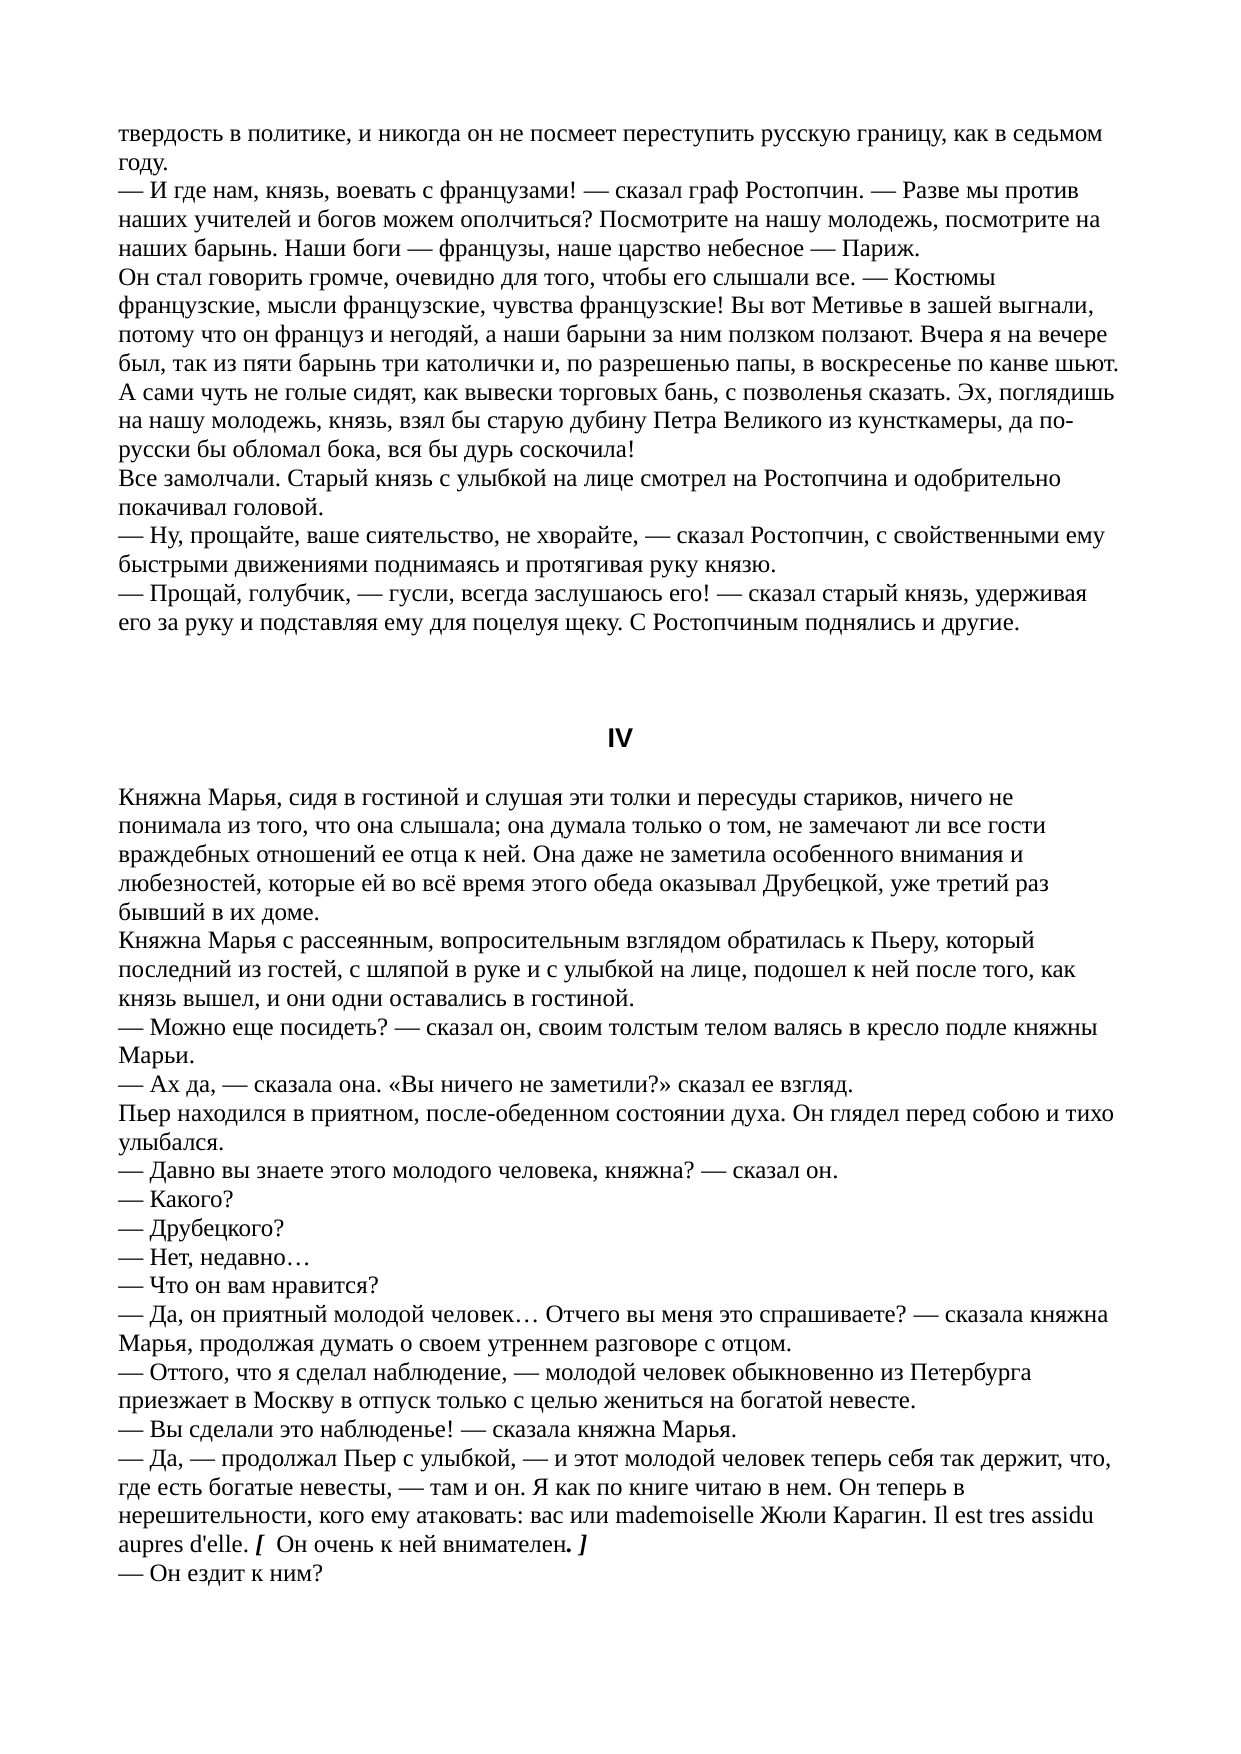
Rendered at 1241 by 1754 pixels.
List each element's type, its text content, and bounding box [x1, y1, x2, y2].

text — Да, — продолжал Пьер с улыбкой, — и этот молодой человек теперь себя так держит, что, где есть богатые невесты, — там и он. Я как по книге читаю в нем. Он теперь в нерешительности, кого ему атаковать: вас или mademoiselle Жюли Карагин. Il est tres assidu aupres d'elle. [ Он очень к ней внимателен. ] [118, 1443, 1122, 1558]
text Все замолчали. Старый князь с улыбкой на лице смотрел на Ростопчина и одобрительно покачивал головой. [118, 463, 1122, 521]
text — И где нам, князь, воевать с французами! — сказал граф Ростопчин. — Разве мы против наших учителей и богов можем ополчиться? Посмотрите на нашу молодежь, посмотрите на наших барынь. Наши боги — французы, наше царство небесное — Париж. [118, 176, 1122, 262]
text — Да, он приятный молодой человек… Отчего вы меня это спрашиваете? — сказала княжна Марья, продолжая думать о своем утреннем разговоре с отцом. [118, 1299, 1122, 1357]
text — Какого? [118, 1184, 1122, 1213]
subtitle IV [118, 722, 1122, 753]
text — Друбецкого? [118, 1213, 1122, 1242]
text — Вы сделали это наблюденье! — сказала княжна Марья. [118, 1414, 1122, 1443]
text — Ах да, — сказала она. «Вы ничего не заметили?» сказал ее взгляд. [118, 1069, 1122, 1098]
text — Прощай, голубчик, — гусли, всегда заслушаюсь его! — сказал старый князь, удерживая его за руку и подставляя ему для поцелуя щеку. С Ростопчиным поднялись и другие. [118, 578, 1122, 636]
text Княжна Марья, сидя в гостиной и слушая эти толки и пересуды стариков, ничего не понимала из того, что она слышала; она думала только о том, не замечают ли все гости враждебных отношений ее отца к ней. Она даже не заметила особенного внимания и любезностей, которые ей во всё время этого обеда оказывал Друбецкой, уже третий раз бывший в их доме. [118, 782, 1122, 926]
text — Давно вы знаете этого молодого человека, княжна? — сказал он. [118, 1156, 1122, 1184]
text — Он ездит к ним? [118, 1558, 1122, 1587]
text — Что он вам нравится? [118, 1271, 1122, 1299]
text Он стал говорить громче, очевидно для того, чтобы его слышали все. — Костюмы французские, мысли французские, чувства французские! Вы вот Метивье в зашей выгнали, потому что он француз и негодяй, а наши барыни за ним ползком ползают. Вчера я на вечере был, так из пяти барынь три католички и, по разрешенью папы, в воскресенье по канве шьют. А сами чуть не голые сидят, как вывески торговых бань, с позволенья сказать. Эх, поглядишь на нашу молодежь, князь, взял бы старую дубину Петра Великого из кунсткамеры, да по-русски бы обломал бока, вся бы дурь соскочила! [118, 262, 1122, 463]
text Пьер находился в приятном, после-обеденном состоянии духа. Он глядел перед собою и тихо улыбался. [118, 1098, 1122, 1156]
text твердость в политике, и никогда он не посмеет переступить русскую границу, как в седьмом году. [118, 118, 1122, 176]
text — Можно еще посидеть? — сказал он, своим толстым телом валясь в кресло подле княжны Марьи. [118, 1012, 1122, 1069]
text Княжна Марья с рассеянным, вопросительным взглядом обратилась к Пьеру, который последний из гостей, с шляпой в руке и с улыбкой на лице, подошел к ней после того, как князь вышел, и они одни оставались в гостиной. [118, 926, 1122, 1012]
text — Оттого, что я сделал наблюдение, — молодой человек обыкновенно из Петербурга приезжает в Москву в отпуск только с целью жениться на богатой невесте. [118, 1357, 1122, 1414]
text — Нет, недавно… [118, 1242, 1122, 1271]
text — Ну, прощайте, ваше сиятельство, не хворайте, — сказал Ростопчин, с свойственными ему быстрыми движениями поднимаясь и протягивая руку князю. [118, 521, 1122, 578]
